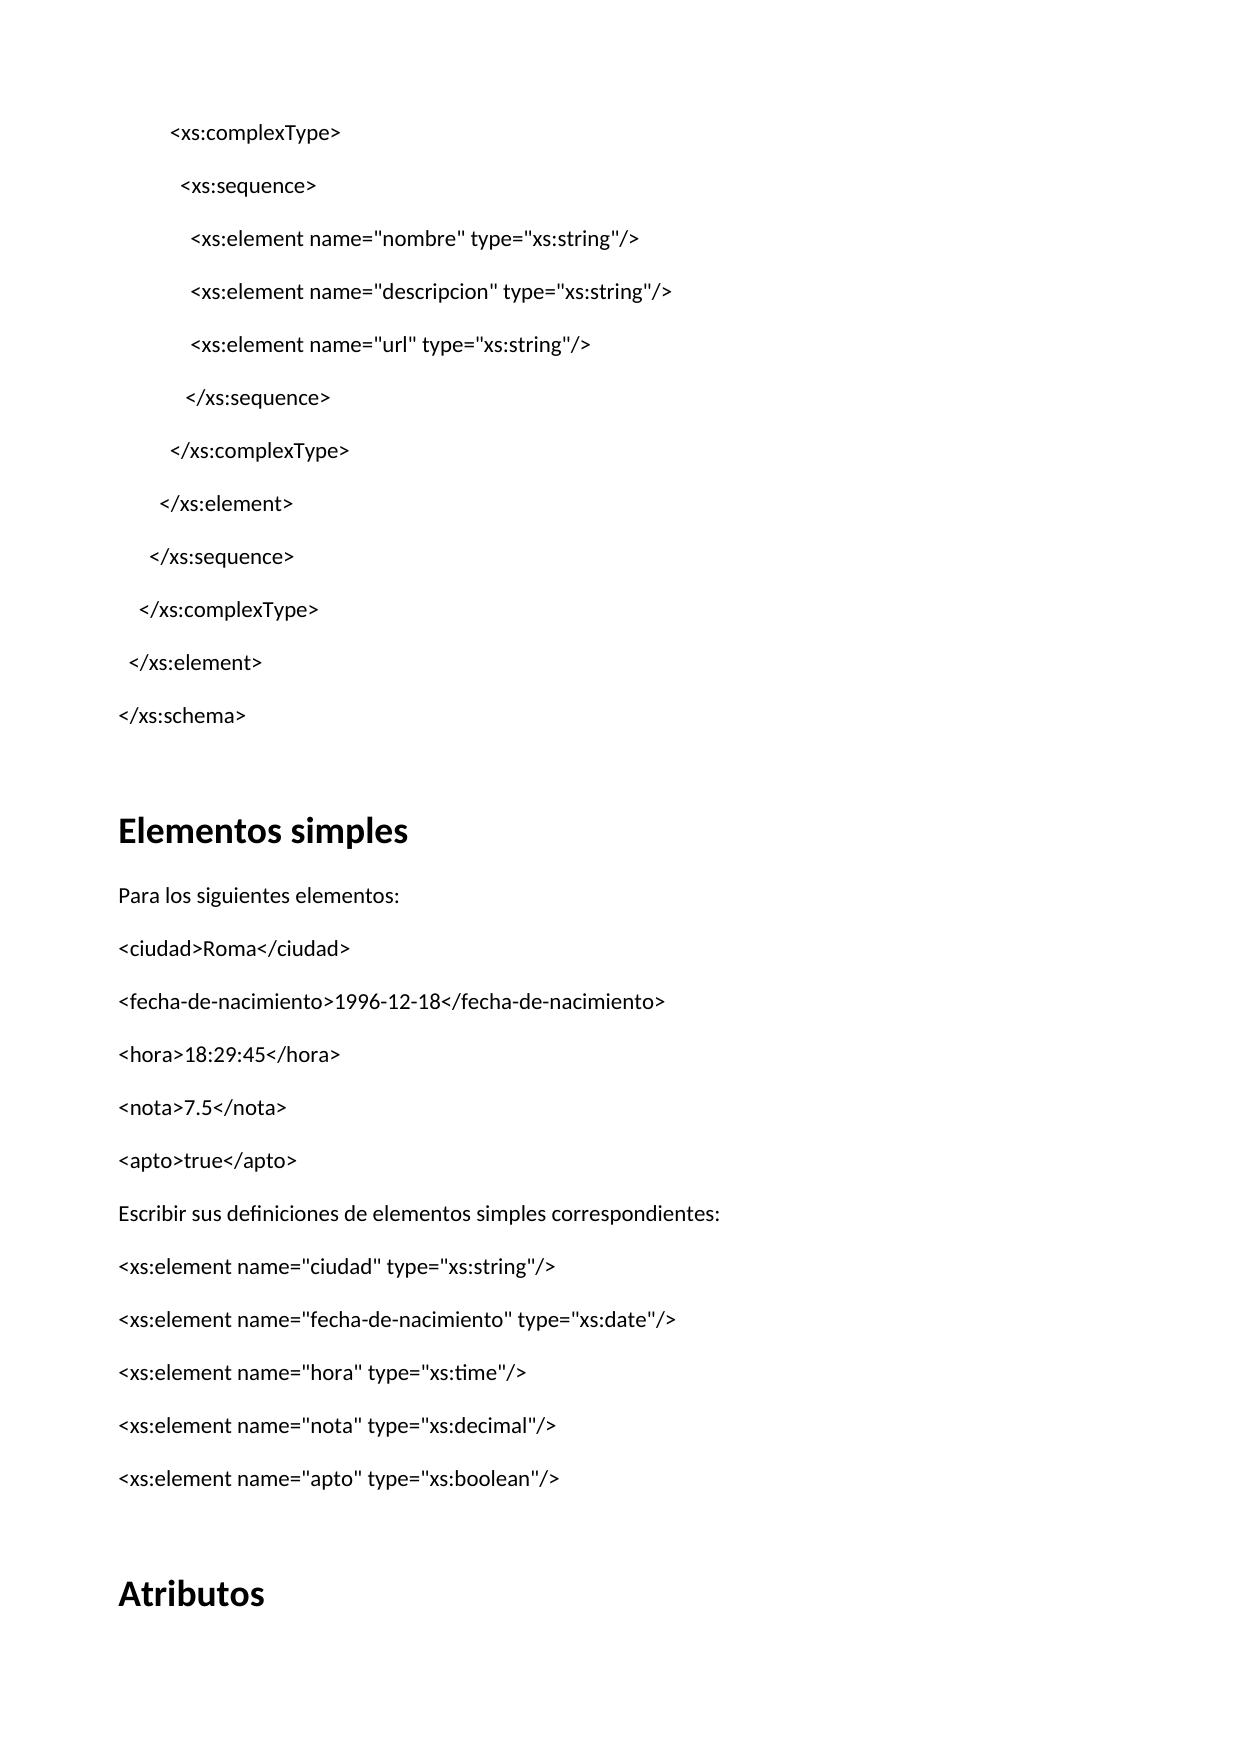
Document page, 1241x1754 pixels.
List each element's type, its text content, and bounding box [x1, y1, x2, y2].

text <xs:element name="apto" type="xs:boolean"/> [118, 1464, 1122, 1492]
text </xs:sequence> [118, 542, 1122, 570]
text <apto>true</apto> [118, 1146, 1122, 1174]
text Escribir sus definiciones de elementos simples correspondientes: [118, 1199, 1122, 1227]
text </xs:element> [118, 489, 1122, 517]
text <xs:complexType> [118, 118, 1122, 146]
text <xs:element name="descripcion" type="xs:string"/> [118, 277, 1122, 305]
text <xs:element name="url" type="xs:string"/> [118, 330, 1122, 358]
text <ciudad>Roma</ciudad> [118, 934, 1122, 962]
text <fecha-de-nacimiento>1996-12-18</fecha-de-nacimiento> [118, 987, 1122, 1015]
text <xs:element name="ciudad" type="xs:string"/> [118, 1252, 1122, 1280]
text </xs:complexType> [118, 436, 1122, 464]
text <xs:element name="fecha-de-nacimiento" type="xs:date"/> [118, 1305, 1122, 1333]
text </xs:sequence> [118, 383, 1122, 411]
text <xs:element name="hora" type="xs:time"/> [118, 1358, 1122, 1386]
text </xs:complexType> [118, 595, 1122, 623]
text Para los siguientes elementos: [118, 881, 1122, 909]
text <xs:element name="nota" type="xs:decimal"/> [118, 1411, 1122, 1439]
text <hora>18:29:45</hora> [118, 1040, 1122, 1068]
text <xs:element name="nombre" type="xs:string"/> [118, 224, 1122, 252]
text </xs:schema> [118, 701, 1122, 729]
text Elementos simples [118, 807, 1122, 853]
text <nota>7.5</nota> [118, 1093, 1122, 1121]
text <xs:sequence> [118, 171, 1122, 199]
text </xs:element> [118, 648, 1122, 676]
text Atributos [118, 1570, 1122, 1616]
